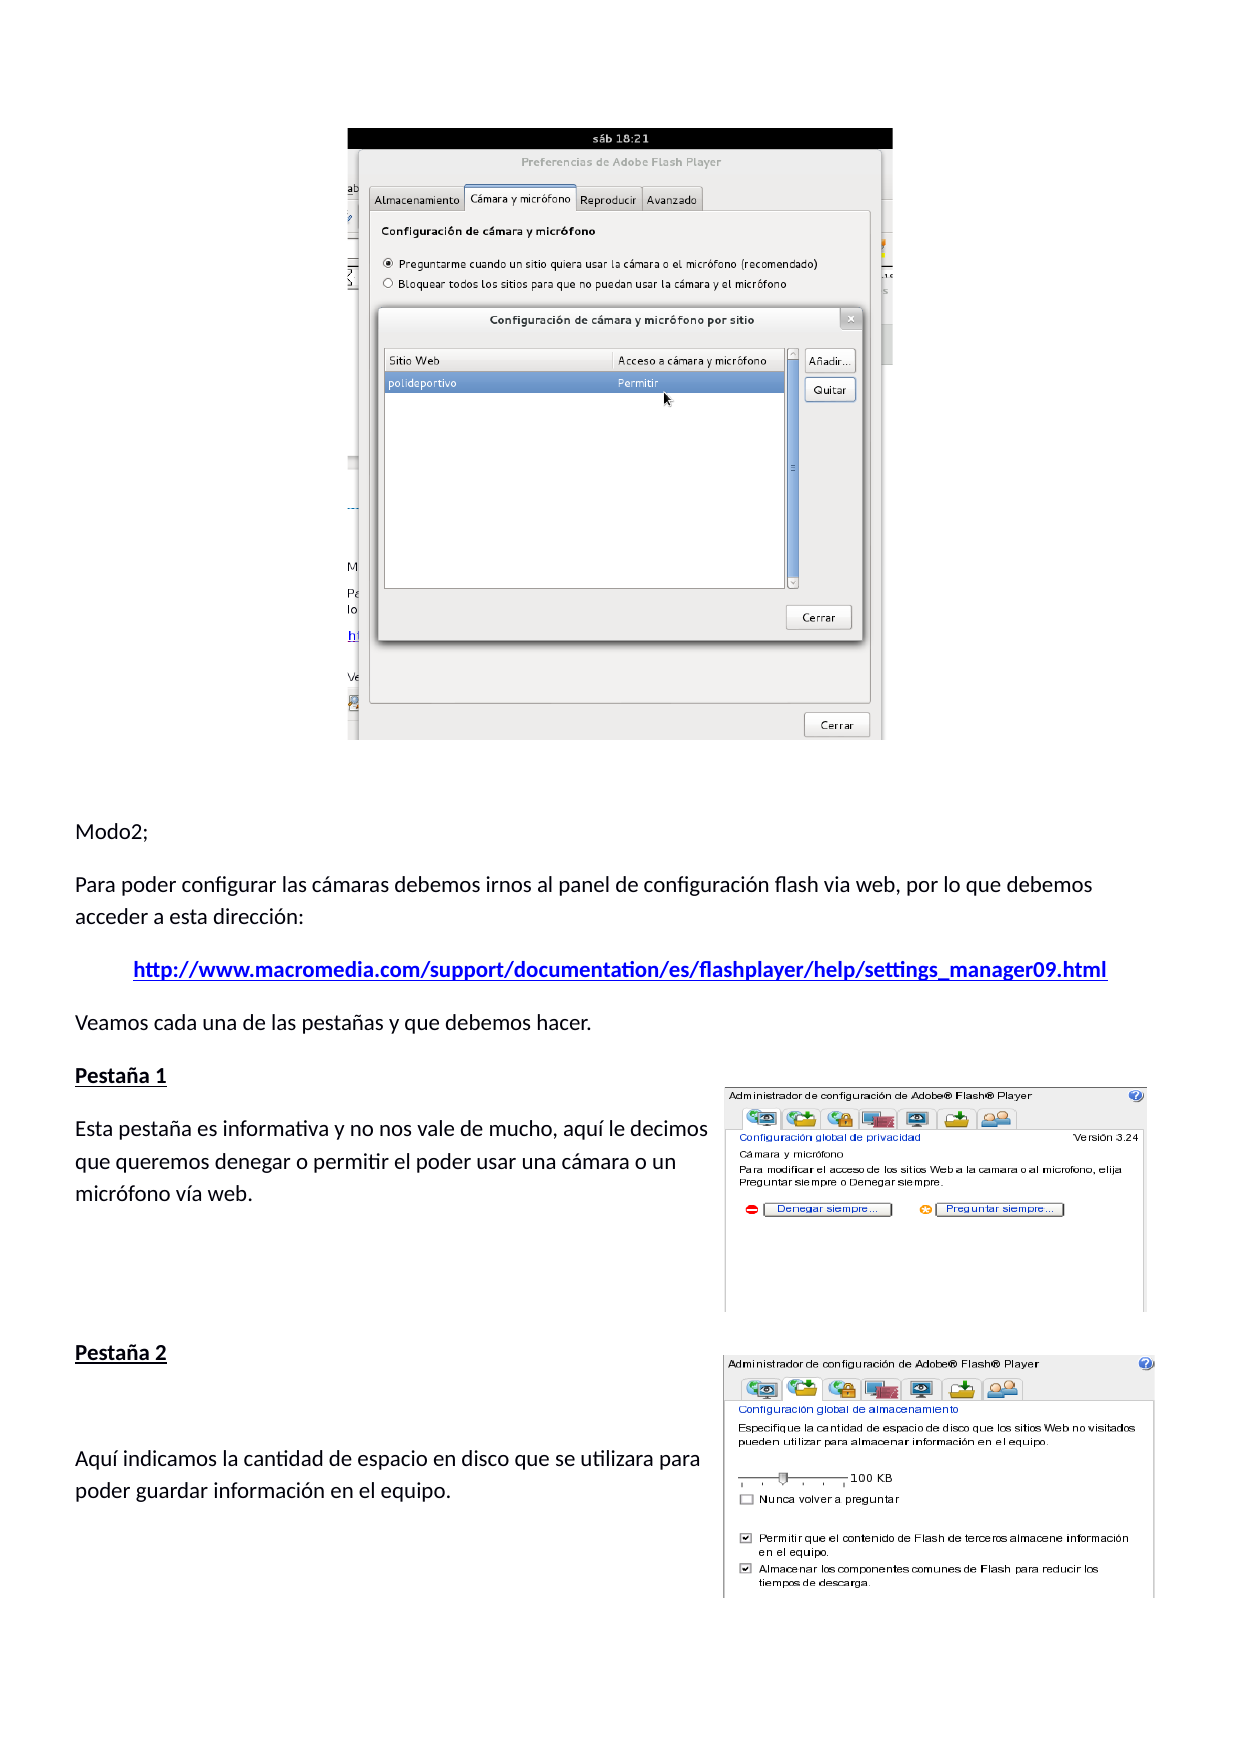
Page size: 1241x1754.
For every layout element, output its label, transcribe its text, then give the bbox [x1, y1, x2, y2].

text Aquí indicamos la cantidad de espacio en disco que se utilizara para poder guardar información en el equipo. [75, 1444, 723, 1504]
text Pestaña 2 [75, 1338, 1165, 1366]
text Esta pestaña es informativa y no nos vale de mucho, aquí le decimos que queremos denegar o permitir el poder usar una cámara o un micrófono vía web. [75, 1114, 724, 1207]
picture [723, 1355, 1155, 1598]
text Veamos cada una de las pestañas y que debemos hacer. [75, 1008, 1165, 1037]
text Para poder configurar las cámaras debemos irnos al panel de configuración flash via web, por lo que debemos acceder a esta dirección: [75, 870, 1165, 931]
picture [347, 128, 893, 740]
text Pestaña 1 [75, 1062, 1165, 1089]
text Modo2; [75, 817, 1165, 845]
text http://www.macromedia.com/support/documentation/es/flashplayer/help/settings_manager09.html [75, 956, 1165, 983]
picture [724, 1086, 1147, 1312]
